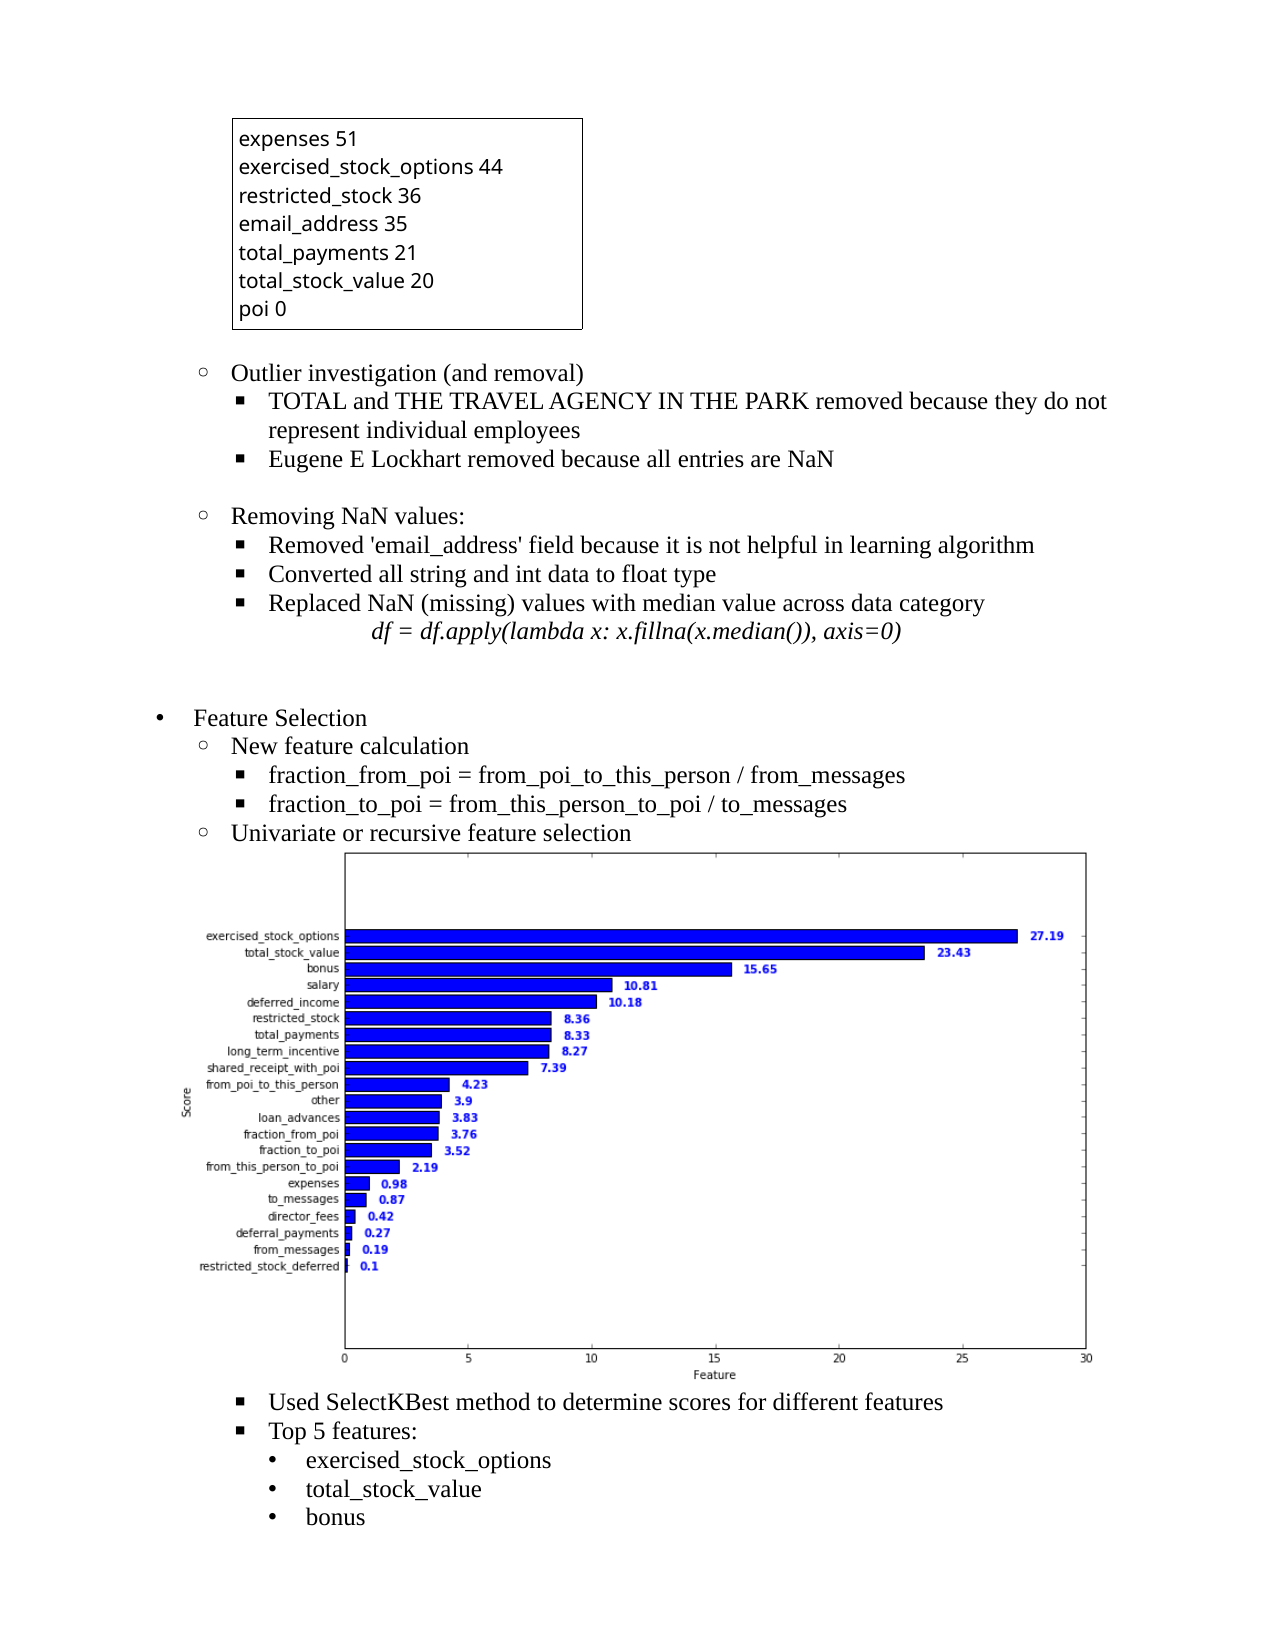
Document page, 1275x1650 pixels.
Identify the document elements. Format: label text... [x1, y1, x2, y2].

list fraction_from_poi = from_poi_to_this_person / from_messages [231, 760, 1157, 789]
list TOTAL and THE TRAVEL AGENCY IN THE PARK removed because they do not represent individual employees [231, 386, 1157, 444]
picture [174, 846, 1101, 1388]
list Used SelectKBest method to determine scores for different features [231, 846, 1157, 1416]
list fraction_to_poi = from_this_person_to_poi / to_messages [231, 789, 1157, 818]
list Removed 'email_address' field because it is not helpful in learning algorithm [231, 530, 1157, 559]
list total_stock_value [268, 1474, 1157, 1502]
list Top 5 features: [231, 1416, 1157, 1445]
text df = df.apply(lambda x: x.fillna(x.median()), axis=0) [118, 616, 1157, 645]
table_header expenses 51 exercised_stock_options 44 restricted_stock 36 email_address 35 total_payments 21 total_stock_value 20 poi 0 [233, 119, 582, 329]
list Converted all string and int data to float type [231, 559, 1157, 588]
list Removing NaN values: [193, 501, 1157, 530]
list Feature Selection [156, 703, 1157, 731]
list Eugene E Lockhart removed because all entries are NaN [231, 444, 1157, 473]
list exercised_stock_options [268, 1445, 1157, 1474]
list Replaced NaN (missing) values with median value across data category [231, 588, 1157, 616]
list New feature calculation [193, 731, 1157, 760]
list Univariate or recursive feature selection [193, 818, 1157, 846]
list Outlier investigation (and removal) [193, 358, 1157, 386]
list bonus [268, 1502, 1157, 1531]
